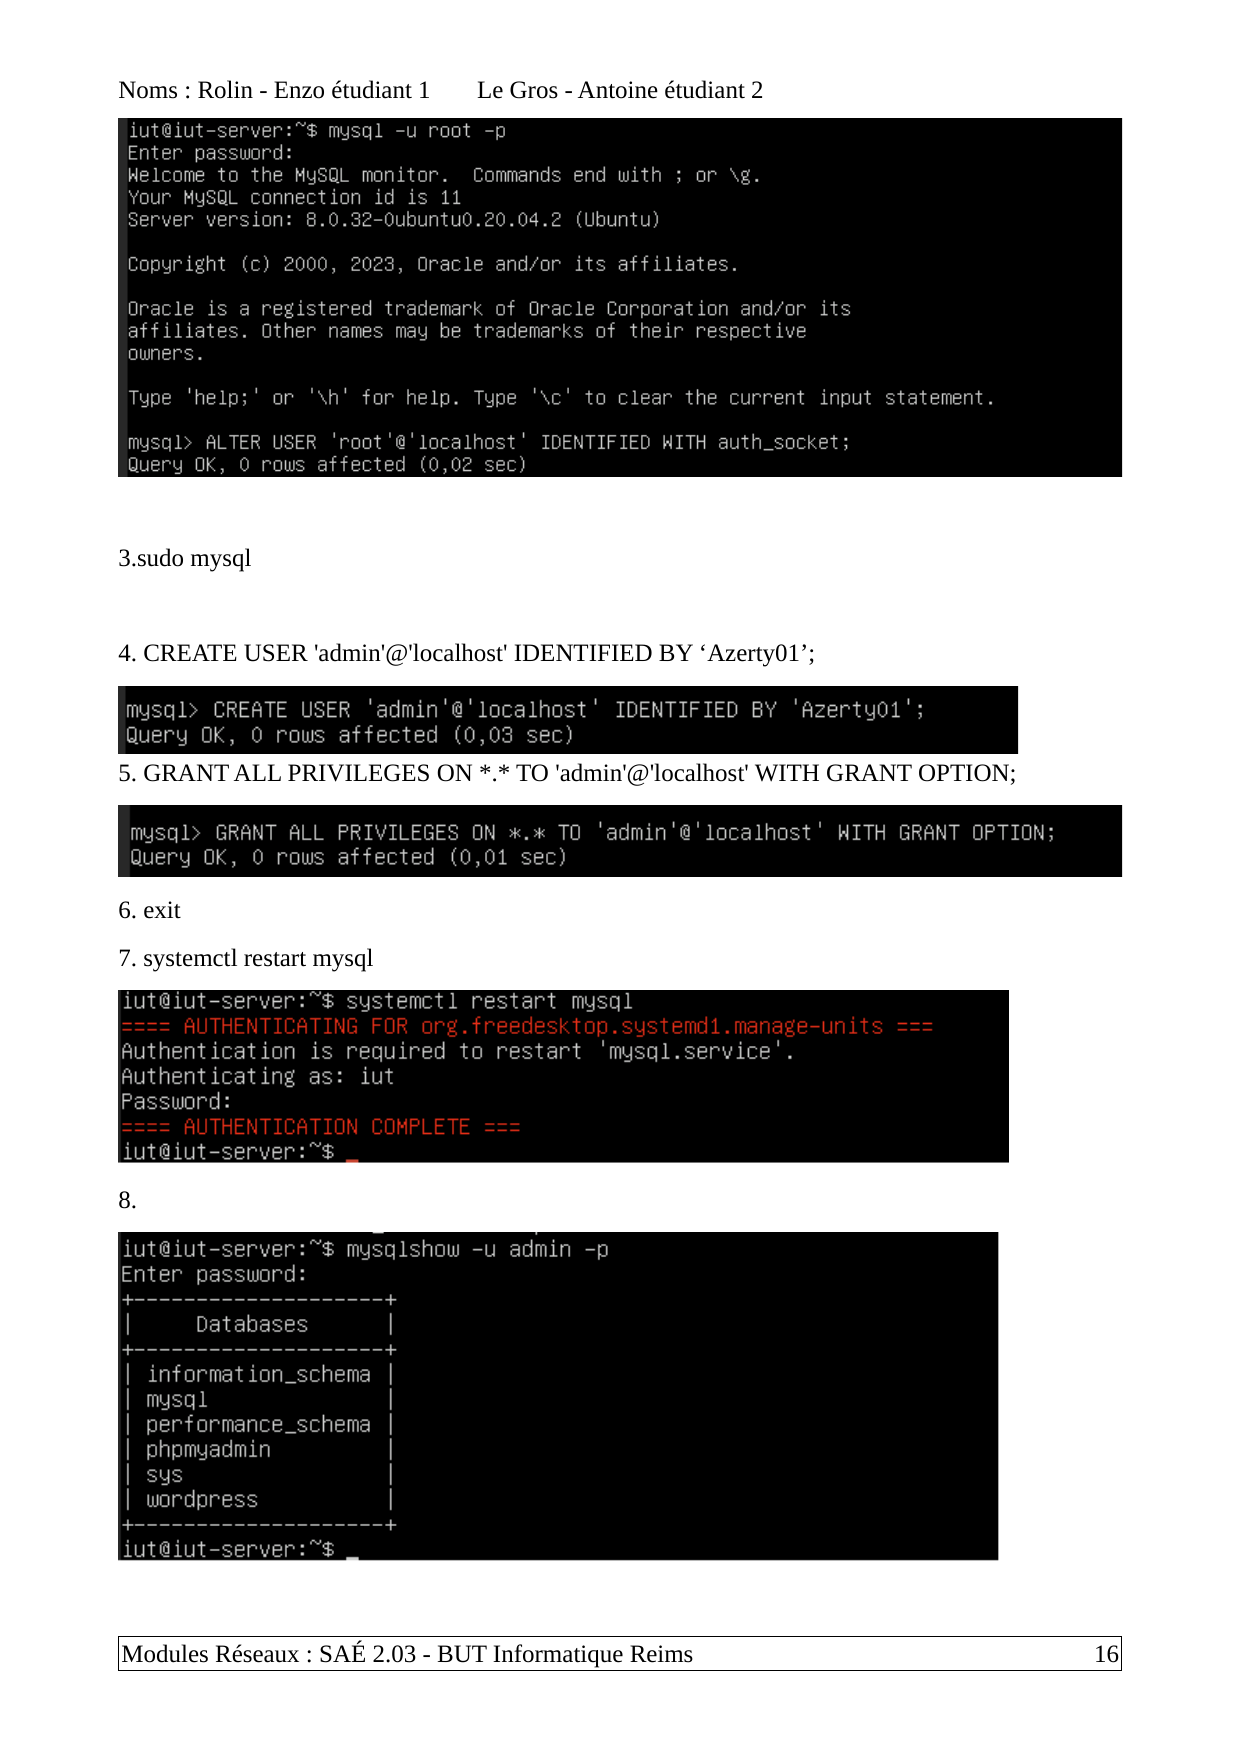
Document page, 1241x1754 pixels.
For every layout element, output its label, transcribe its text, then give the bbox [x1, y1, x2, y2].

text 5. GRANT ALL PRIVILEGES ON *.* TO 'admin'@'localhost' WITH GRANT OPTION; [118, 686, 1122, 786]
text 6. exit [118, 896, 1122, 924]
text 4. CREATE USER 'admin'@'localhost' IDENTIFIED BY ‘Azerty01’; [118, 638, 1122, 667]
text 7. systemctl restart mysql [118, 943, 1122, 972]
text 8. [118, 1185, 1122, 1213]
text 3.sudo mysql [118, 543, 1122, 572]
